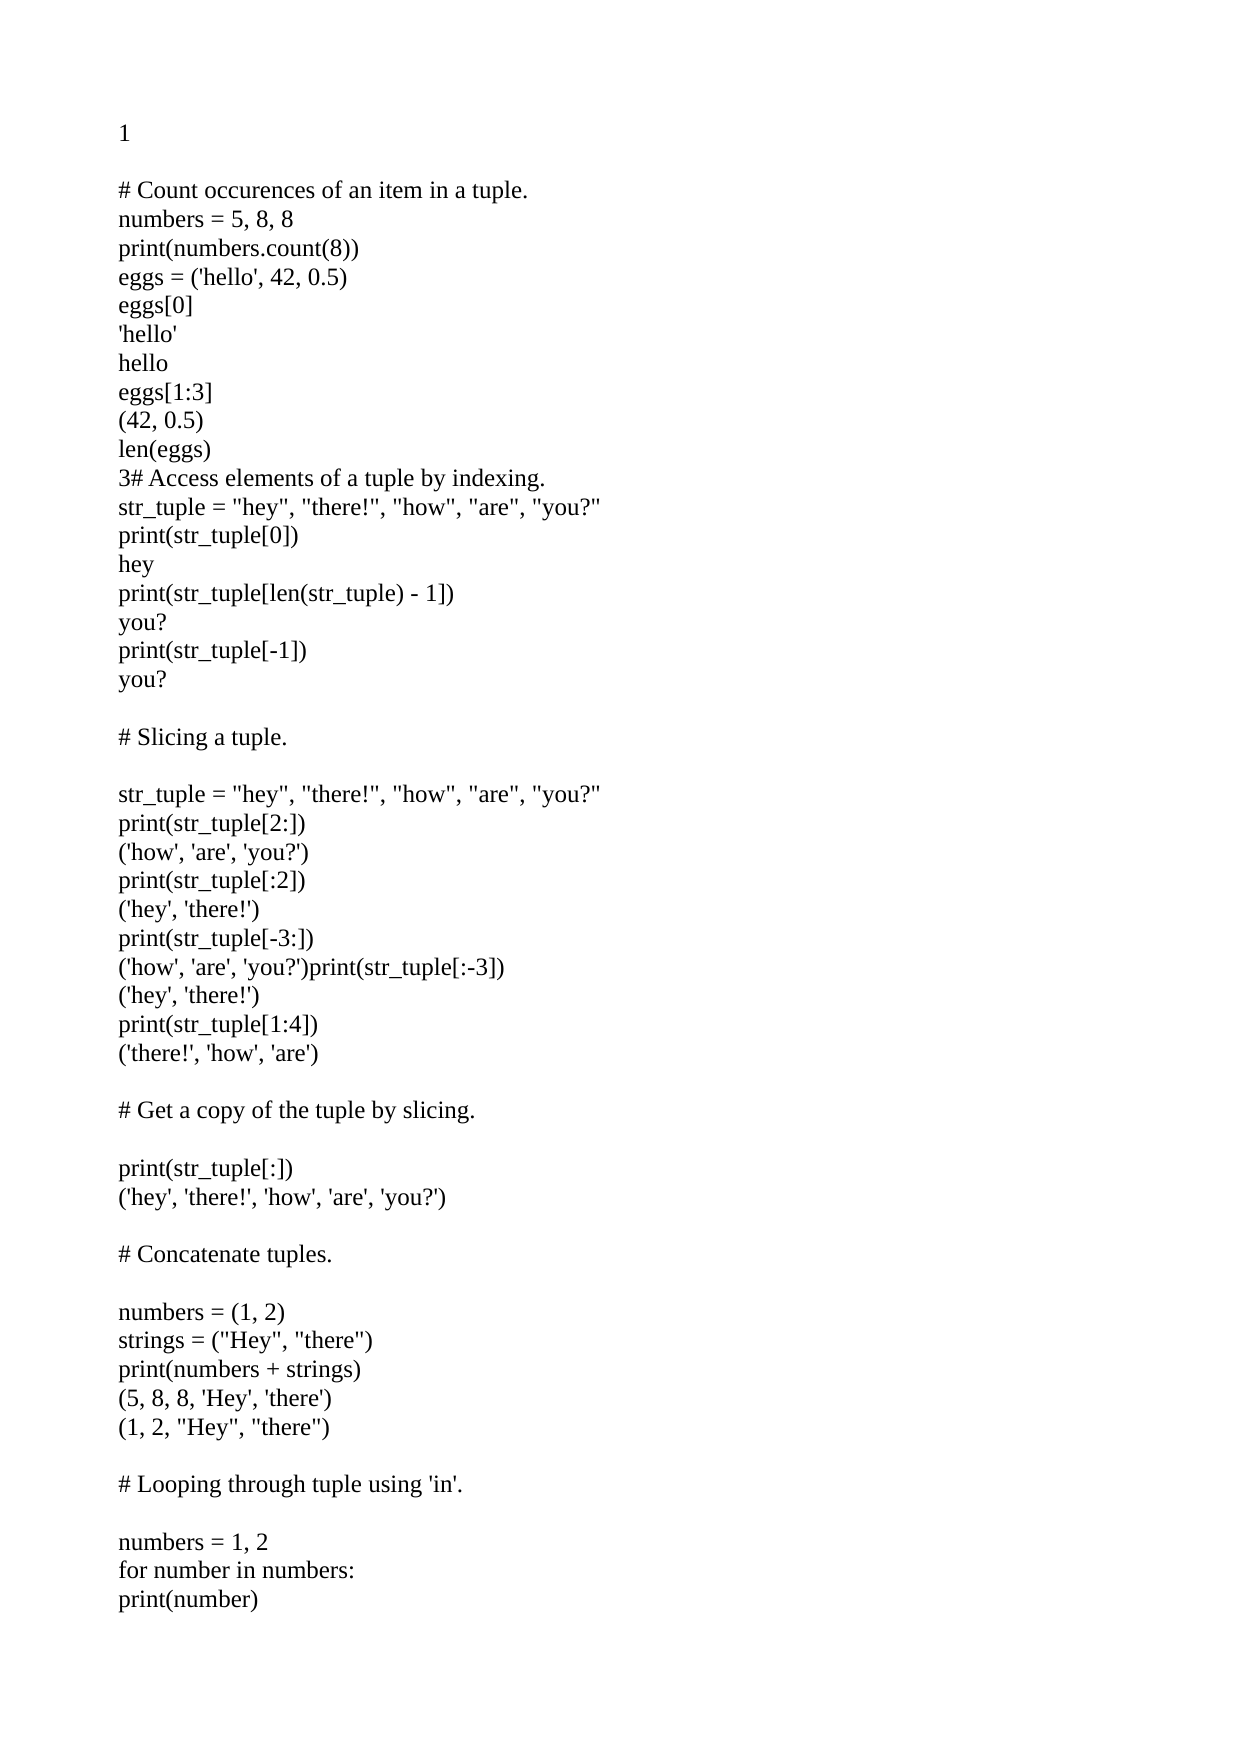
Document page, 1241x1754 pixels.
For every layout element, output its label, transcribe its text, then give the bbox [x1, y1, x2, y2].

text (1, 2, "Hey", "there") [118, 1412, 1122, 1441]
text ('hey', 'there!', 'how', 'are', 'you?') [118, 1182, 1122, 1211]
text # Count occurences of an item in a tuple. [118, 176, 1122, 204]
text 1 [118, 118, 1122, 147]
text str_tuple = "hey", "there!", "how", "are", "you?" [118, 779, 1122, 808]
text # Slicing a tuple. [118, 722, 1122, 751]
text ('hey', 'there!') [118, 981, 1122, 1009]
text eggs[0] [118, 291, 1122, 319]
text numbers = 5, 8, 8 [118, 204, 1122, 233]
text numbers = (1, 2) [118, 1297, 1122, 1326]
text print(number) [118, 1584, 1122, 1613]
text print(str_tuple[len(str_tuple) - 1]) [118, 578, 1122, 607]
text print(str_tuple[-3:]) [118, 923, 1122, 952]
text 'hello' [118, 319, 1122, 348]
text len(eggs) [118, 434, 1122, 463]
text print(str_tuple[0]) [118, 521, 1122, 549]
text for number in numbers: [118, 1556, 1122, 1584]
text you? [118, 664, 1122, 693]
text print(str_tuple[-1]) [118, 636, 1122, 664]
text print(str_tuple[:]) [118, 1153, 1122, 1182]
text # Looping through tuple using 'in'. [118, 1469, 1122, 1498]
text # Concatenate tuples. [118, 1239, 1122, 1268]
text eggs[1:3] [118, 377, 1122, 406]
text numbers = 1, 2 [118, 1527, 1122, 1556]
text print(numbers.count(8)) [118, 233, 1122, 262]
text ('how', 'are', 'you?') [118, 837, 1122, 866]
text print(str_tuple[:2]) [118, 866, 1122, 894]
text ('there!', 'how', 'are') [118, 1038, 1122, 1067]
text (42, 0.5) [118, 406, 1122, 434]
text strings = ("Hey", "there") [118, 1326, 1122, 1354]
text print(numbers + strings) [118, 1354, 1122, 1383]
text hello [118, 348, 1122, 377]
text you? [118, 607, 1122, 636]
text hey [118, 549, 1122, 578]
text str_tuple = "hey", "there!", "how", "are", "you?" [118, 492, 1122, 521]
text (5, 8, 8, 'Hey', 'there') [118, 1383, 1122, 1412]
text print(str_tuple[2:]) [118, 808, 1122, 837]
text ('hey', 'there!') [118, 894, 1122, 923]
text # Get a copy of the tuple by slicing. [118, 1096, 1122, 1124]
text 3# Access elements of a tuple by indexing. [118, 463, 1122, 492]
text print(str_tuple[1:4]) [118, 1009, 1122, 1038]
text eggs = ('hello', 42, 0.5) [118, 262, 1122, 291]
text ('how', 'are', 'you?')print(str_tuple[:-3]) [118, 952, 1122, 981]
